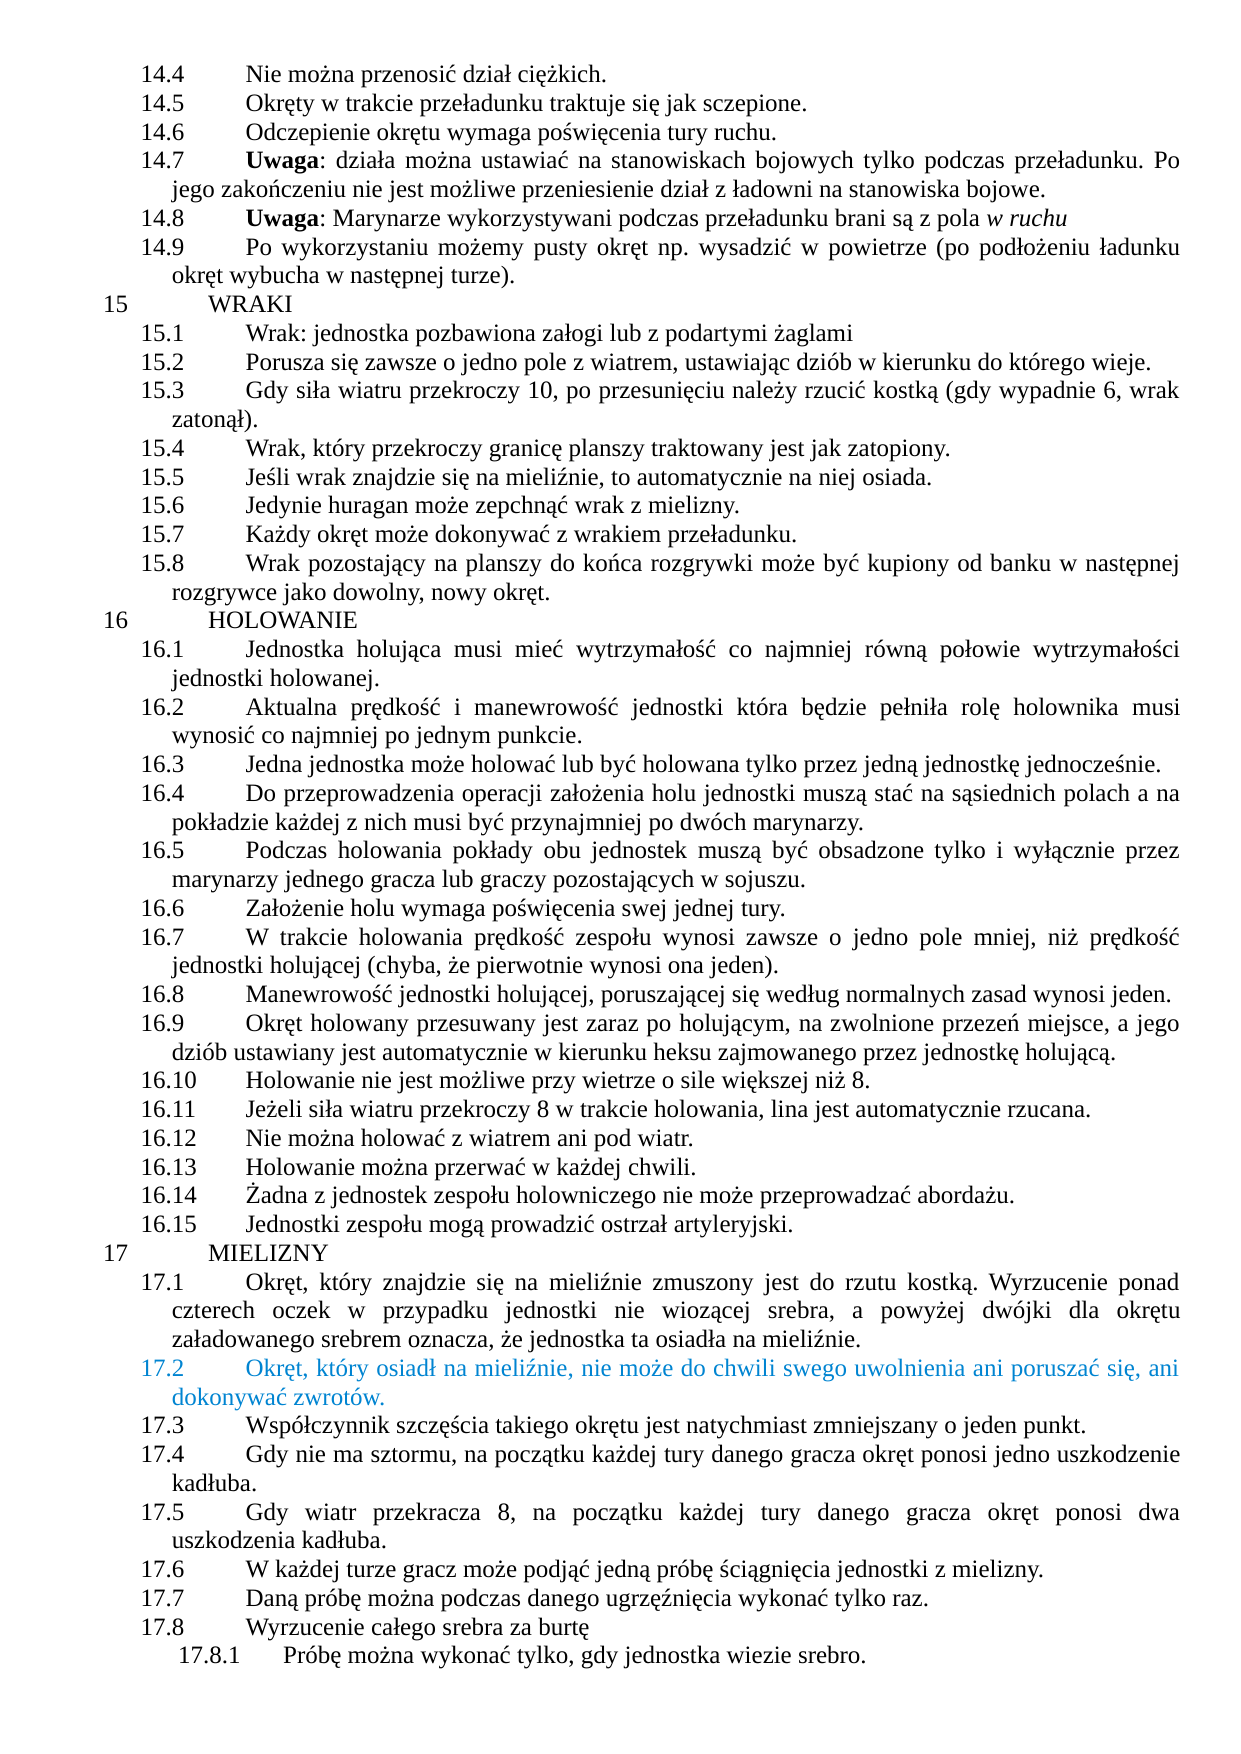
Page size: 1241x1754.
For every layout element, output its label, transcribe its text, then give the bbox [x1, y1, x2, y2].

list Podczas holowania pokłady obu jednostek muszą być obsadzone tylko i wyłącznie przez marynarzy jednego gracza lub graczy pozostających w sojuszu. [134, 835, 1181, 893]
list Odczepienie okrętu wymaga poświęcenia tury ruchu. [134, 117, 1181, 145]
list Manewrowość jednostki holującej, poruszającej się według normalnych zasad wynosi jeden. [134, 979, 1181, 1008]
list Do przeprowadzenia operacji założenia holu jednostki muszą stać na sąsiednich polach a na pokładzie każdej z nich musi być przynajmniej po dwóch marynarzy. [134, 778, 1181, 835]
list W trakcie holowania prędkość zespołu wynosi zawsze o jedno pole mniej, niż prędkość jednostki holującej (chyba, że pierwotnie wynosi ona jeden). [134, 922, 1181, 979]
list Jeżeli siła wiatru przekroczy 8 w trakcie holowania, lina jest automatycznie rzucana. [134, 1094, 1181, 1123]
list Jedna jednostka może holować lub być holowana tylko przez jedną jednostkę jednocześnie. [134, 749, 1181, 778]
list W każdej turze gracz może podjąć jedną próbę ściągnięcia jednostki z mielizny. [134, 1554, 1181, 1583]
list Okręty w trakcie przeładunku traktuje się jak sczepione. [134, 88, 1181, 117]
list Po wykorzystaniu możemy pusty okręt np. wysadzić w powietrze (po podłożeniu ładunku okręt wybucha w następnej turze). [134, 232, 1181, 289]
list Uwaga: Marynarze wykorzystywani podczas przeładunku brani są z pola w ruchu [134, 203, 1181, 232]
list Żadna z jednostek zespołu holowniczego nie może przeprowadzać abordażu. [134, 1180, 1181, 1209]
list Jeśli wrak znajdzie się na mieliźnie, to automatycznie na niej osiada. [134, 462, 1181, 490]
list Porusza się zawsze o jedno pole z wiatrem, ustawiając dziób w kierunku do którego wieje. [134, 347, 1181, 375]
list Okręt, który znajdzie się na mieliźnie zmuszony jest do rzutu kostką. Wyrzucenie ponad czterech oczek w przypadku jednostki nie wiozącej srebra, a powyżej dwójki dla okrętu załadowanego srebrem oznacza, że jednostka ta osiadła na mieliźnie. [134, 1267, 1181, 1353]
list Założenie holu wymaga poświęcenia swej jednej tury. [134, 893, 1181, 922]
list Okręt holowany przesuwany jest zaraz po holującym, na zwolnione przezeń miejsce, a jego dziób ustawiany jest automatycznie w kierunku heksu zajmowanego przez jednostkę holującą. [134, 1008, 1181, 1065]
list Jednostki zespołu mogą prowadzić ostrzał artyleryjski. [134, 1209, 1181, 1238]
list Każdy okręt może dokonywać z wrakiem przeładunku. [134, 519, 1181, 548]
list Gdy siła wiatru przekroczy 10, po przesunięciu należy rzucić kostką (gdy wypadnie 6, wrak zatonął). [134, 375, 1181, 433]
list Okręt, który osiadł na mieliźnie, nie może do chwili swego uwolnienia ani poruszać się, ani dokonywać zwrotów. [134, 1353, 1181, 1410]
list Gdy wiatr przekracza 8, na początku każdej tury danego gracza okręt ponosi dwa uszkodzenia kadłuba. [134, 1497, 1181, 1554]
list Próbę można wykonać tylko, gdy jednostka wiezie srebro. [172, 1640, 1181, 1669]
list Jedynie huragan może zepchnąć wrak z mielizny. [134, 490, 1181, 519]
list Nie można przenosić dział ciężkich. [134, 59, 1181, 88]
list Daną próbę można podczas danego ugrzęźnięcia wykonać tylko raz. [134, 1583, 1181, 1612]
list Uwaga: działa można ustawiać na stanowiskach bojowych tylko podczas przeładunku. Po jego zakończeniu nie jest możliwe przeniesienie dział z ładowni na stanowiska bojowe. [134, 145, 1181, 203]
list Holowanie nie jest możliwe przy wietrze o sile większej niż 8. [134, 1065, 1181, 1094]
list Jednostka holująca musi mieć wytrzymałość co najmniej równą połowie wytrzymałości jednostki holowanej. [134, 634, 1181, 692]
list Holowanie można przerwać w każdej chwili. [134, 1152, 1181, 1180]
list Wrak: jednostka pozbawiona załogi lub z podartymi żaglami [134, 318, 1181, 347]
list Współczynnik szczęścia takiego okrętu jest natychmiast zmniejszany o jeden punkt. [134, 1410, 1181, 1439]
list WRAKI [97, 289, 1181, 318]
list Nie można holować z wiatrem ani pod wiatr. [134, 1123, 1181, 1152]
list Wrak, który przekroczy granicę planszy traktowany jest jak zatopiony. [134, 433, 1181, 462]
list Wrak pozostający na planszy do końca rozgrywki może być kupiony od banku w następnej rozgrywce jako dowolny, nowy okręt. [134, 548, 1181, 605]
list Gdy nie ma sztormu, na początku każdej tury danego gracza okręt ponosi jedno uszkodzenie kadłuba. [134, 1439, 1181, 1497]
list Wyrzucenie całego srebra za burtę [134, 1612, 1181, 1640]
list MIELIZNY [97, 1238, 1181, 1267]
list Aktualna prędkość i manewrowość jednostki która będzie pełniła rolę holownika musi wynosić co najmniej po jednym punkcie. [134, 692, 1181, 749]
list HOLOWANIE [97, 605, 1181, 634]
